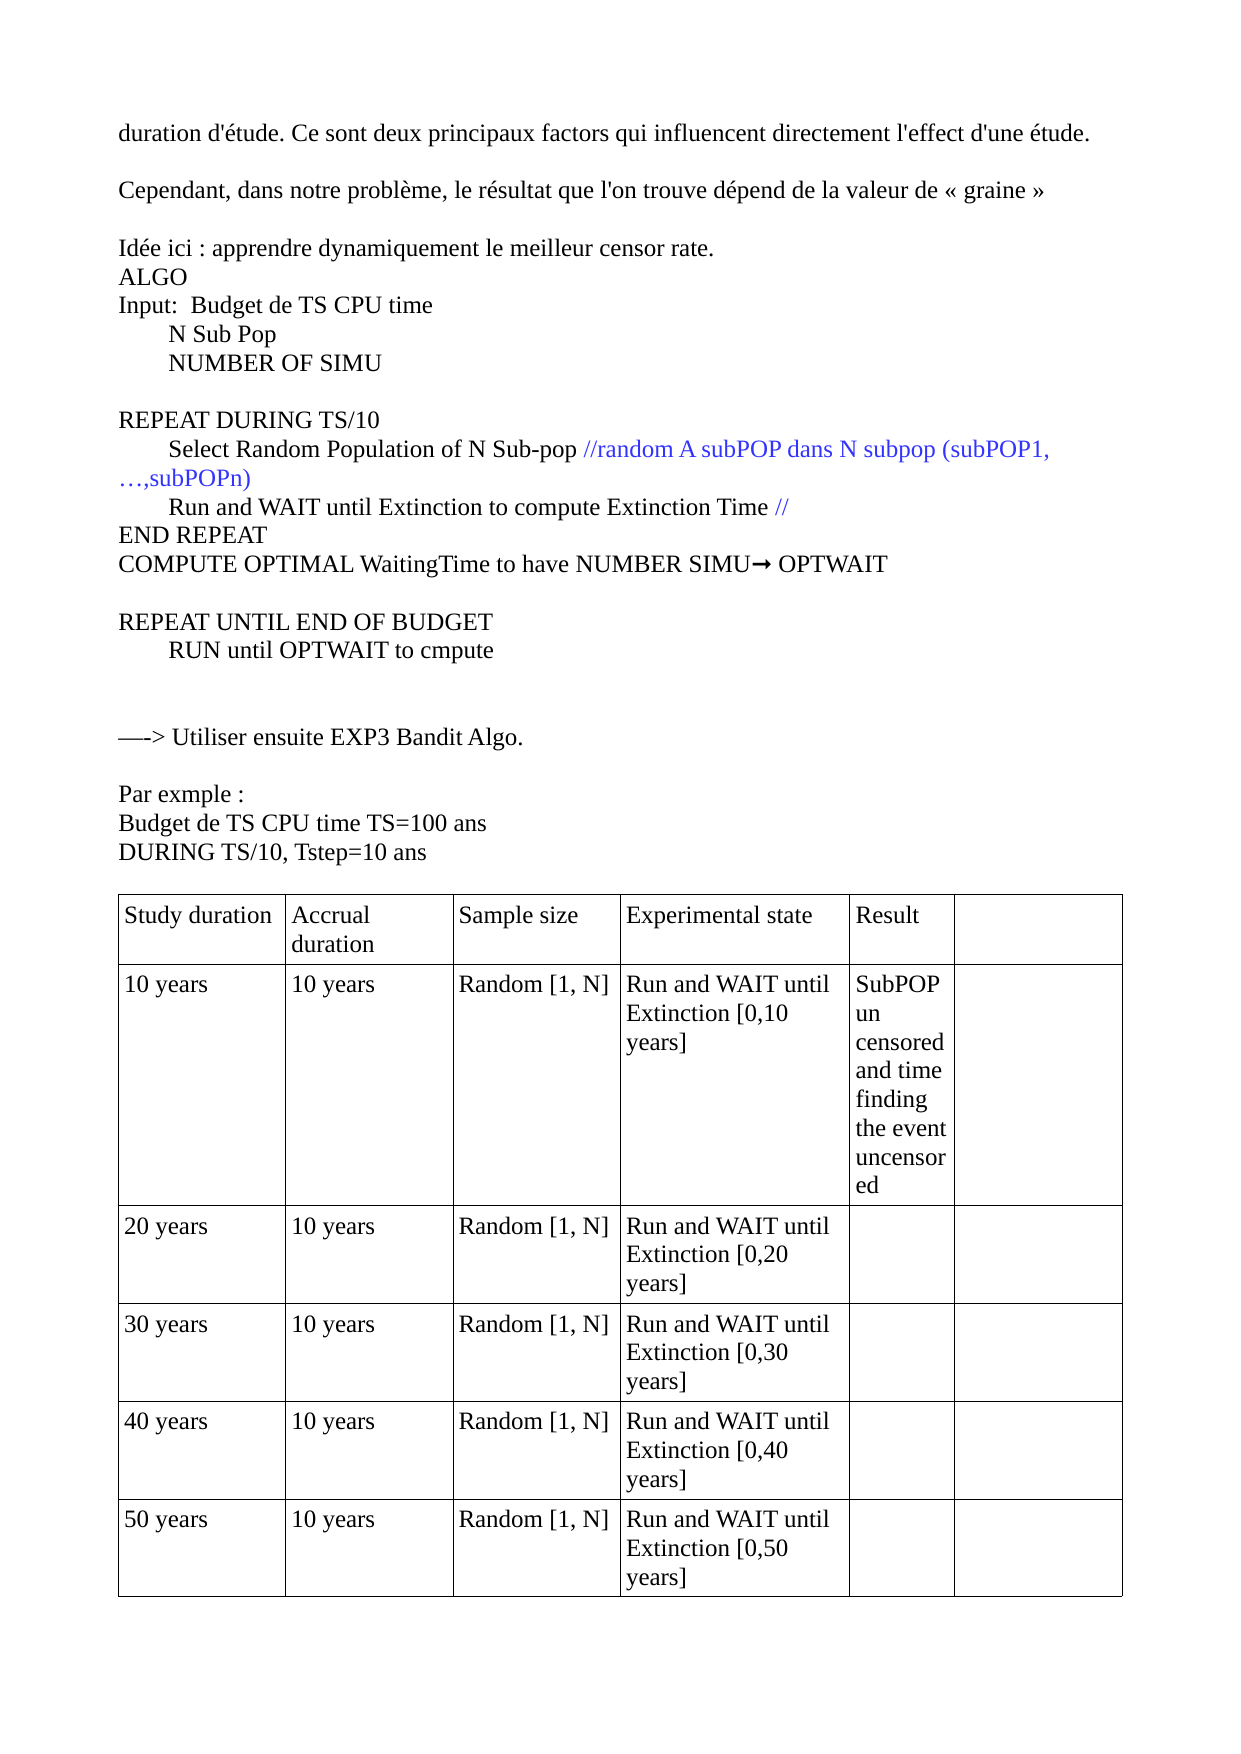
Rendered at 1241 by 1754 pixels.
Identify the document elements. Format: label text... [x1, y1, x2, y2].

table_cell [955, 1402, 1122, 1498]
table_cell [955, 1500, 1122, 1596]
table_cell 10 years [286, 1206, 453, 1303]
table_cell 10 years [286, 1500, 453, 1596]
table_cell Random [1, N] [454, 1304, 620, 1401]
text Cependant, dans notre problème, le résultat que l'on trouve dépend de la valeur de « graine » [118, 176, 1122, 204]
table_cell SubPOP un censored and time finding the event uncensored [850, 965, 954, 1205]
text Idée ici : apprendre dynamiquement le meilleur censor rate. [118, 233, 1122, 262]
text duration d'étude. Ce sont deux principaux factors qui influencent directement l'effect d'une étude. [118, 118, 1122, 147]
table_cell 20 years [119, 1206, 285, 1303]
text Par exmple : [118, 779, 1122, 808]
text DURING TS/10, Tstep=10 ans [118, 837, 1122, 866]
table_cell Random [1, N] [454, 1402, 620, 1498]
table_cell Run and WAIT until Extinction [0,10 years] [621, 965, 849, 1205]
table_cell 40 years [119, 1402, 285, 1498]
table_cell 10 years [286, 965, 453, 1205]
table_cell Run and WAIT until Extinction [0,20 years] [621, 1206, 849, 1303]
table_header Study duration [119, 895, 285, 963]
text Budget de TS CPU time TS=100 ans [118, 808, 1122, 837]
table_cell [850, 1304, 954, 1401]
table_cell 10 years [119, 965, 285, 1205]
table_cell [955, 1206, 1122, 1303]
table_header Result [850, 895, 954, 963]
table_cell [850, 1402, 954, 1498]
table_cell 10 years [286, 1402, 453, 1498]
table_cell [850, 1206, 954, 1303]
table_header Accrual duration [286, 895, 453, 963]
table_cell Run and WAIT until Extinction [0,40 years] [621, 1402, 849, 1498]
table_cell 10 years [286, 1304, 453, 1401]
table_cell [955, 1304, 1122, 1401]
table_cell 30 years [119, 1304, 285, 1401]
table_cell Random [1, N] [454, 1206, 620, 1303]
table_cell Random [1, N] [454, 1500, 620, 1596]
table_cell Random [1, N] [454, 965, 620, 1205]
table_cell [955, 965, 1122, 1205]
table_cell 50 years [119, 1500, 285, 1596]
table_cell [850, 1500, 954, 1596]
table_header [955, 895, 1122, 963]
table_cell Run and WAIT until Extinction [0,50 years] [621, 1500, 849, 1596]
table_header Experimental state [621, 895, 849, 963]
table_cell Run and WAIT until Extinction [0,30 years] [621, 1304, 849, 1401]
text ALGO Input: Budget de TS CPU time N Sub Pop NUMBER OF SIMU REPEAT DURING TS/10 Select Random Population of N Sub-pop //random A subPOP dans N subpop (subPOP1,…,subPOPn) Run and WAIT until Extinction to compute Extinction Time // END REPEAT COMPUTE OPTIMAL WaitingTime to have NUMBER SIMU➞ OPTWAIT REPEAT UNTIL END OF BUDGET RUN until OPTWAIT to cmpute —-> Utiliser ensuite EXP3 Bandit Algo. [118, 262, 1122, 751]
table_header Sample size [454, 895, 620, 963]
